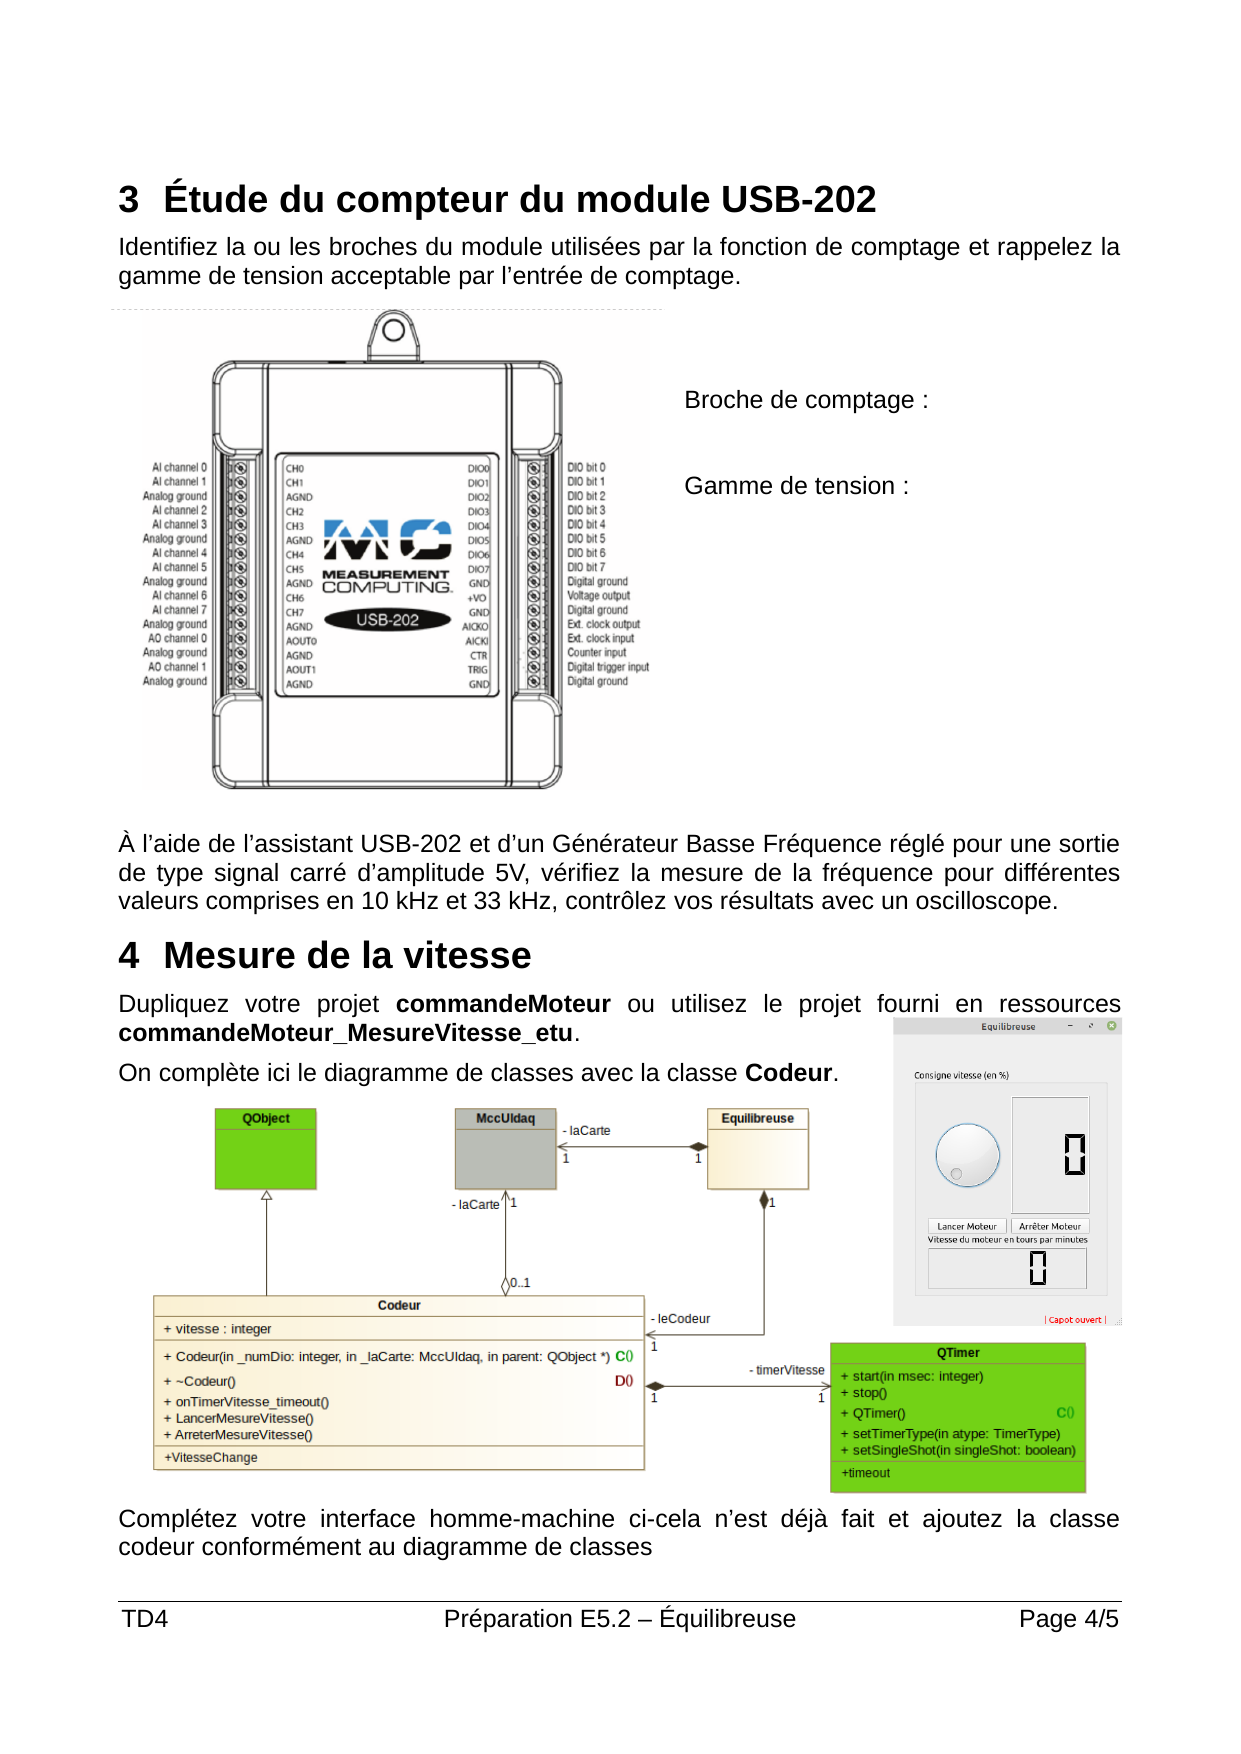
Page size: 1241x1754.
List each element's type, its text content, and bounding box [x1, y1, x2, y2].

subtitle Mesure de la vitesse [118, 933, 1122, 976]
text À l’aide de l’assistant USB-202 et d’un Générateur Basse Fréquence réglé pour une sortie de type signal carré d’amplitude 5V, vérifiez la mesure de la fréquence pour différentes valeurs comprises en 10 kHz et 33 kHz, contrôlez vos résultats avec un oscilloscope. [118, 829, 1122, 915]
table_cell [962, 413, 1123, 442]
table_cell [962, 442, 1123, 471]
subtitle Étude du compteur du module USB-202 [118, 176, 1122, 220]
picture [109, 309, 665, 792]
table_header [962, 385, 1123, 413]
table_cell [962, 471, 1123, 499]
picture [143, 1017, 1123, 1504]
table_cell [684, 442, 962, 471]
table_header Broche de comptage : [684, 385, 962, 413]
text Dupliquez votre projet commandeMoteur ou utilisez le projet fourni en ressources commandeMoteur_MesureVitesse_etu. [118, 989, 1122, 1046]
text Complétez votre interface homme-machine ci-cela n’est déjà fait et ajoutez la classe codeur conformément au diagramme de classes [118, 1098, 1122, 1561]
text On complète ici le diagramme de classes avec la classe Codeur. [118, 1058, 893, 1087]
table_cell [684, 413, 962, 442]
table_cell Gamme de tension : [684, 471, 962, 499]
text Identifiez la ou les broches du module utilisées par la fonction de comptage et rappelez la gamme de tension acceptable par l’entrée de comptage. [118, 232, 1122, 290]
